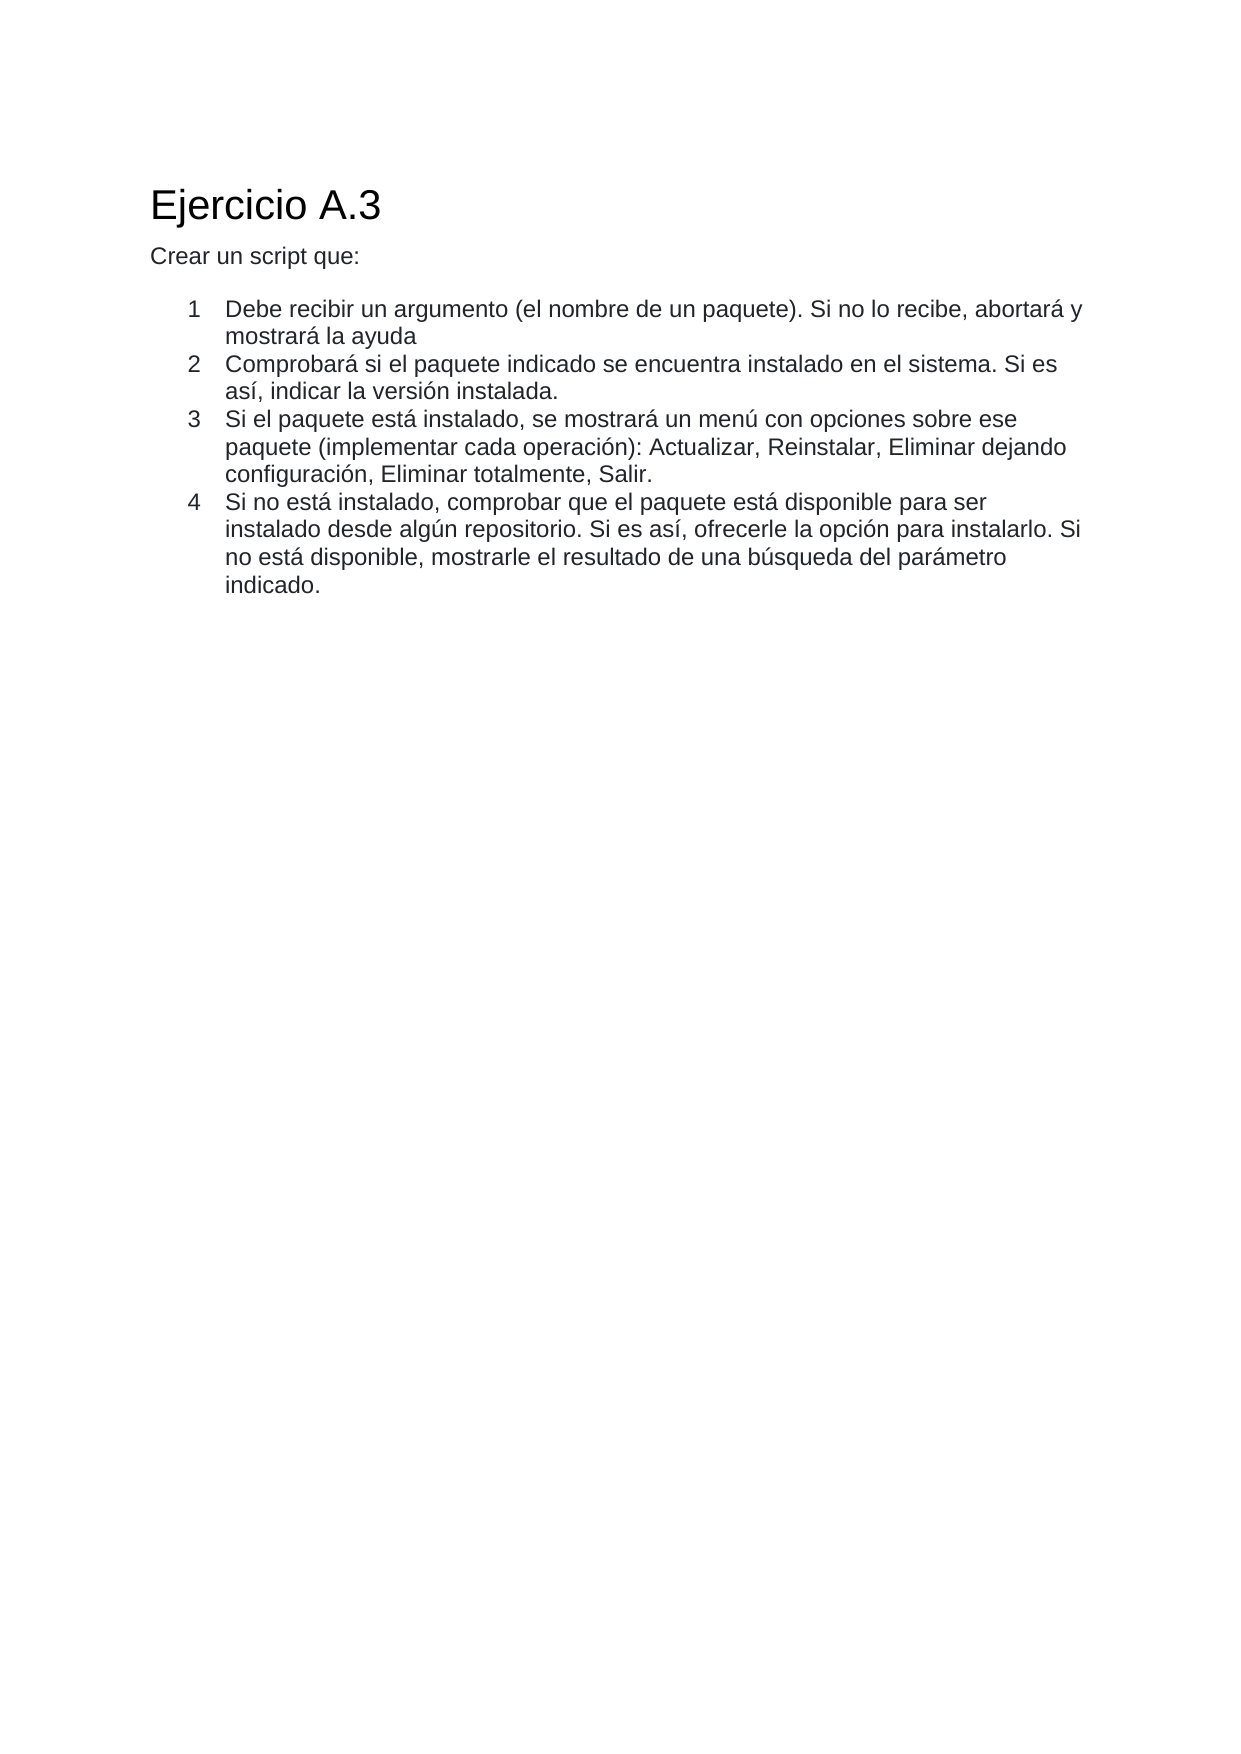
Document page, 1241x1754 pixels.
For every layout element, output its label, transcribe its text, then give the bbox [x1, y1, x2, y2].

list Si no está instalado, comprobar que el paquete está disponible para ser instalado desde algún repositorio. Si es así, ofrecerle la opción para instalarlo. Si no está disponible, mostrarle el resultado de una búsqueda del parámetro indicado. [187, 488, 1090, 598]
list Si el paquete está instalado, se mostrará un menú con opciones sobre ese paquete (implementar cada operación): Actualizar, Reinstalar, Eliminar dejando configuración, Eliminar totalmente, Salir. [187, 405, 1090, 488]
list Debe recibir un argumento (el nombre de un paquete). Si no lo recibe, abortará y mostrará la ayuda [187, 294, 1090, 350]
text Crear un script que: [150, 242, 1090, 269]
list Comprobará si el paquete indicado se encuentra instalado en el sistema. Si es así, indicar la versión instalada. [187, 350, 1090, 405]
subtitle Ejercicio A.3 [150, 180, 1090, 228]
